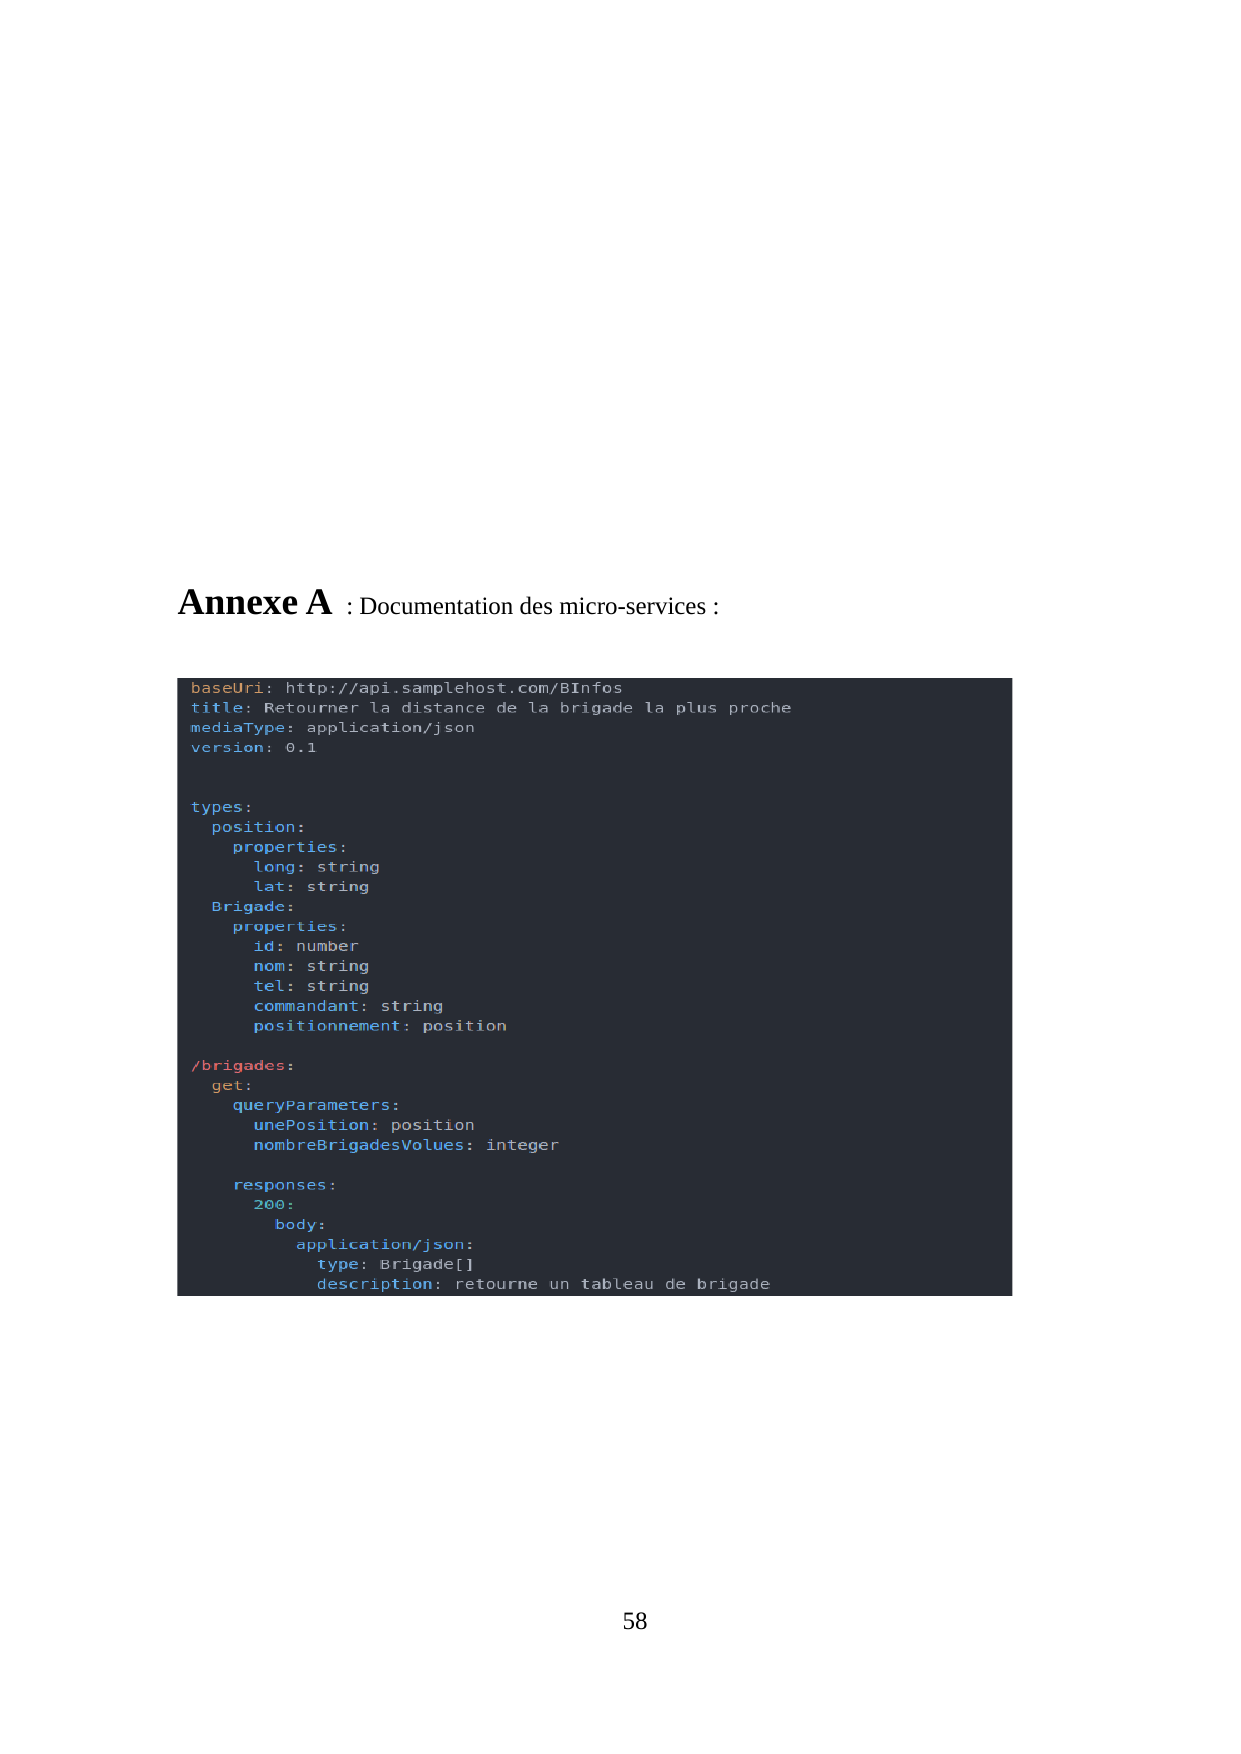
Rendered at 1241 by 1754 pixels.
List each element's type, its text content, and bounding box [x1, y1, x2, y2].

text Annexe A : Documentation des micro-services : [177, 564, 1092, 626]
